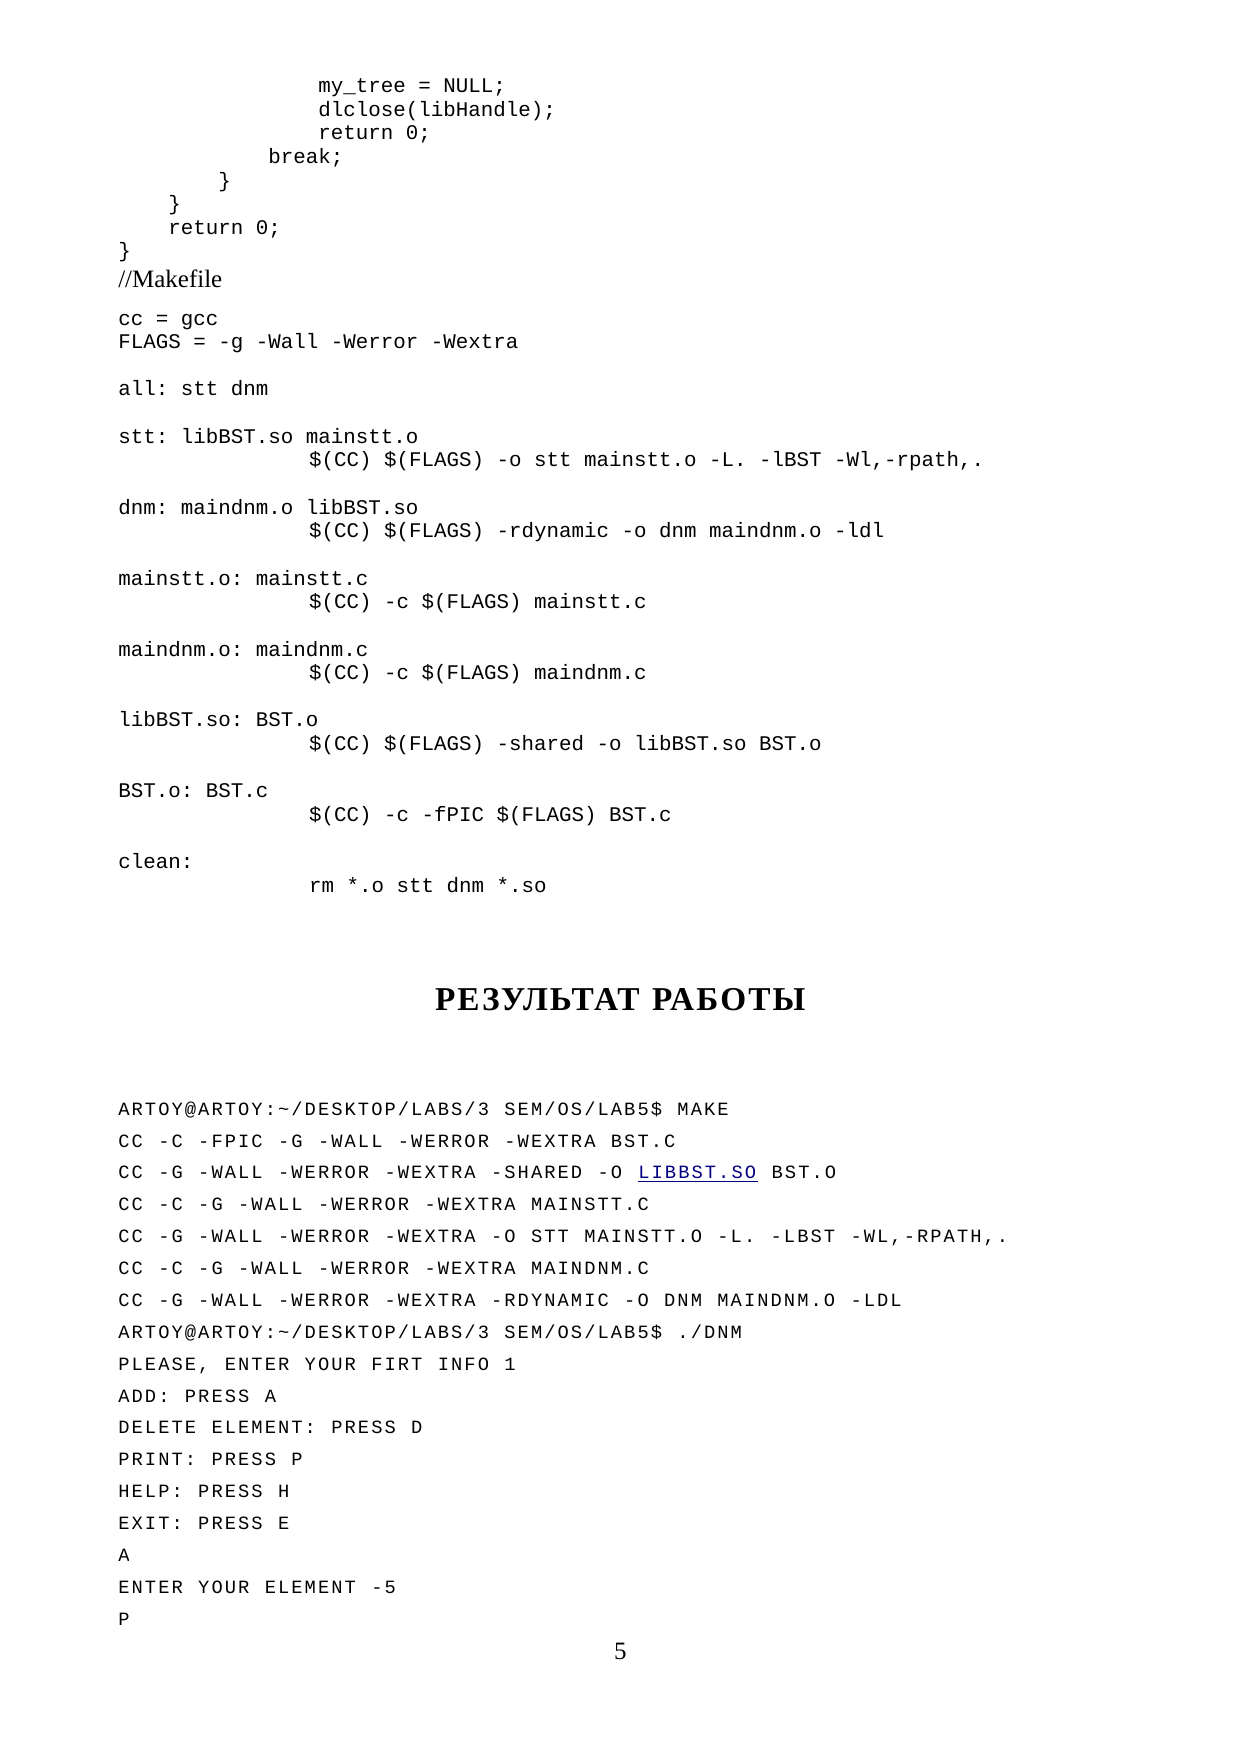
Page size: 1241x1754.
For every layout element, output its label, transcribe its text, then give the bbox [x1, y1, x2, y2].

text clean: [118, 851, 1122, 875]
text $(CC) $(FLAGS) -o stt mainstt.o -L. -lBST -Wl,-rpath,. [118, 449, 1122, 473]
text mainstt.o: mainstt.c [118, 568, 1122, 591]
text stt: libBST.so mainstt.o [118, 426, 1122, 449]
text } [118, 193, 1122, 217]
text my_tree = NULL; [118, 75, 1122, 99]
text libBST.so: BST.o [118, 709, 1122, 733]
text break; [118, 146, 1122, 169]
text Результат работы [118, 979, 1122, 1018]
text FLAGS = -g -Wall -Werror -Wextra [118, 331, 1122, 355]
text BST.o: BST.c [118, 780, 1122, 804]
text $(CC) $(FLAGS) -rdynamic -o dnm maindnm.o -ldl [118, 520, 1122, 544]
text dnm: maindnm.o libBST.so [118, 497, 1122, 520]
text return 0; [118, 217, 1122, 241]
text } [118, 169, 1122, 193]
text rm *.o stt dnm *.so [118, 875, 1122, 899]
text return 0; [118, 122, 1122, 146]
text maindnm.o: maindnm.c [118, 638, 1122, 662]
text $(CC) -c -fPIC $(FLAGS) BST.c [118, 804, 1122, 828]
text all: stt dnm [118, 378, 1122, 402]
text cc = gcc [118, 307, 1122, 331]
text $(CC) -c $(FLAGS) maindnm.c [118, 662, 1122, 686]
text //Makefile [118, 264, 1122, 293]
text $(CC) $(FLAGS) -shared -o libBST.so BST.o [118, 733, 1122, 757]
text $(CC) -c $(FLAGS) mainstt.c [118, 591, 1122, 615]
text } [118, 241, 1122, 264]
text dlclose(libHandle); [118, 99, 1122, 122]
text artoy@artoy:~/Desktop/Labs/3 sem/OS/Lab5$ make cc -c -fPIC -g -Wall -Werror -Wextra BST.c cc -g -Wall -Werror -Wextra -shared -o libBST.so BST.o cc -c -g -Wall -Werror -Wextra mainstt.c cc -g -Wall -Werror -Wextra -o stt mainstt.o -L. -lBST -Wl,-rpath,. cc -c -g -Wall -Werror -Wextra maindnm.c cc -g -Wall -Werror -Wextra -rdynamic -o dnm maindnm.o -ldl artoy@artoy:~/Desktop/Labs/3 sem/OS/Lab5$ ./dnm Please, enter your firt info 1 Add: press a Delete element: press d Print: press p Help: press h Exit: press e a Enter your element -5 p [118, 1099, 1122, 1631]
